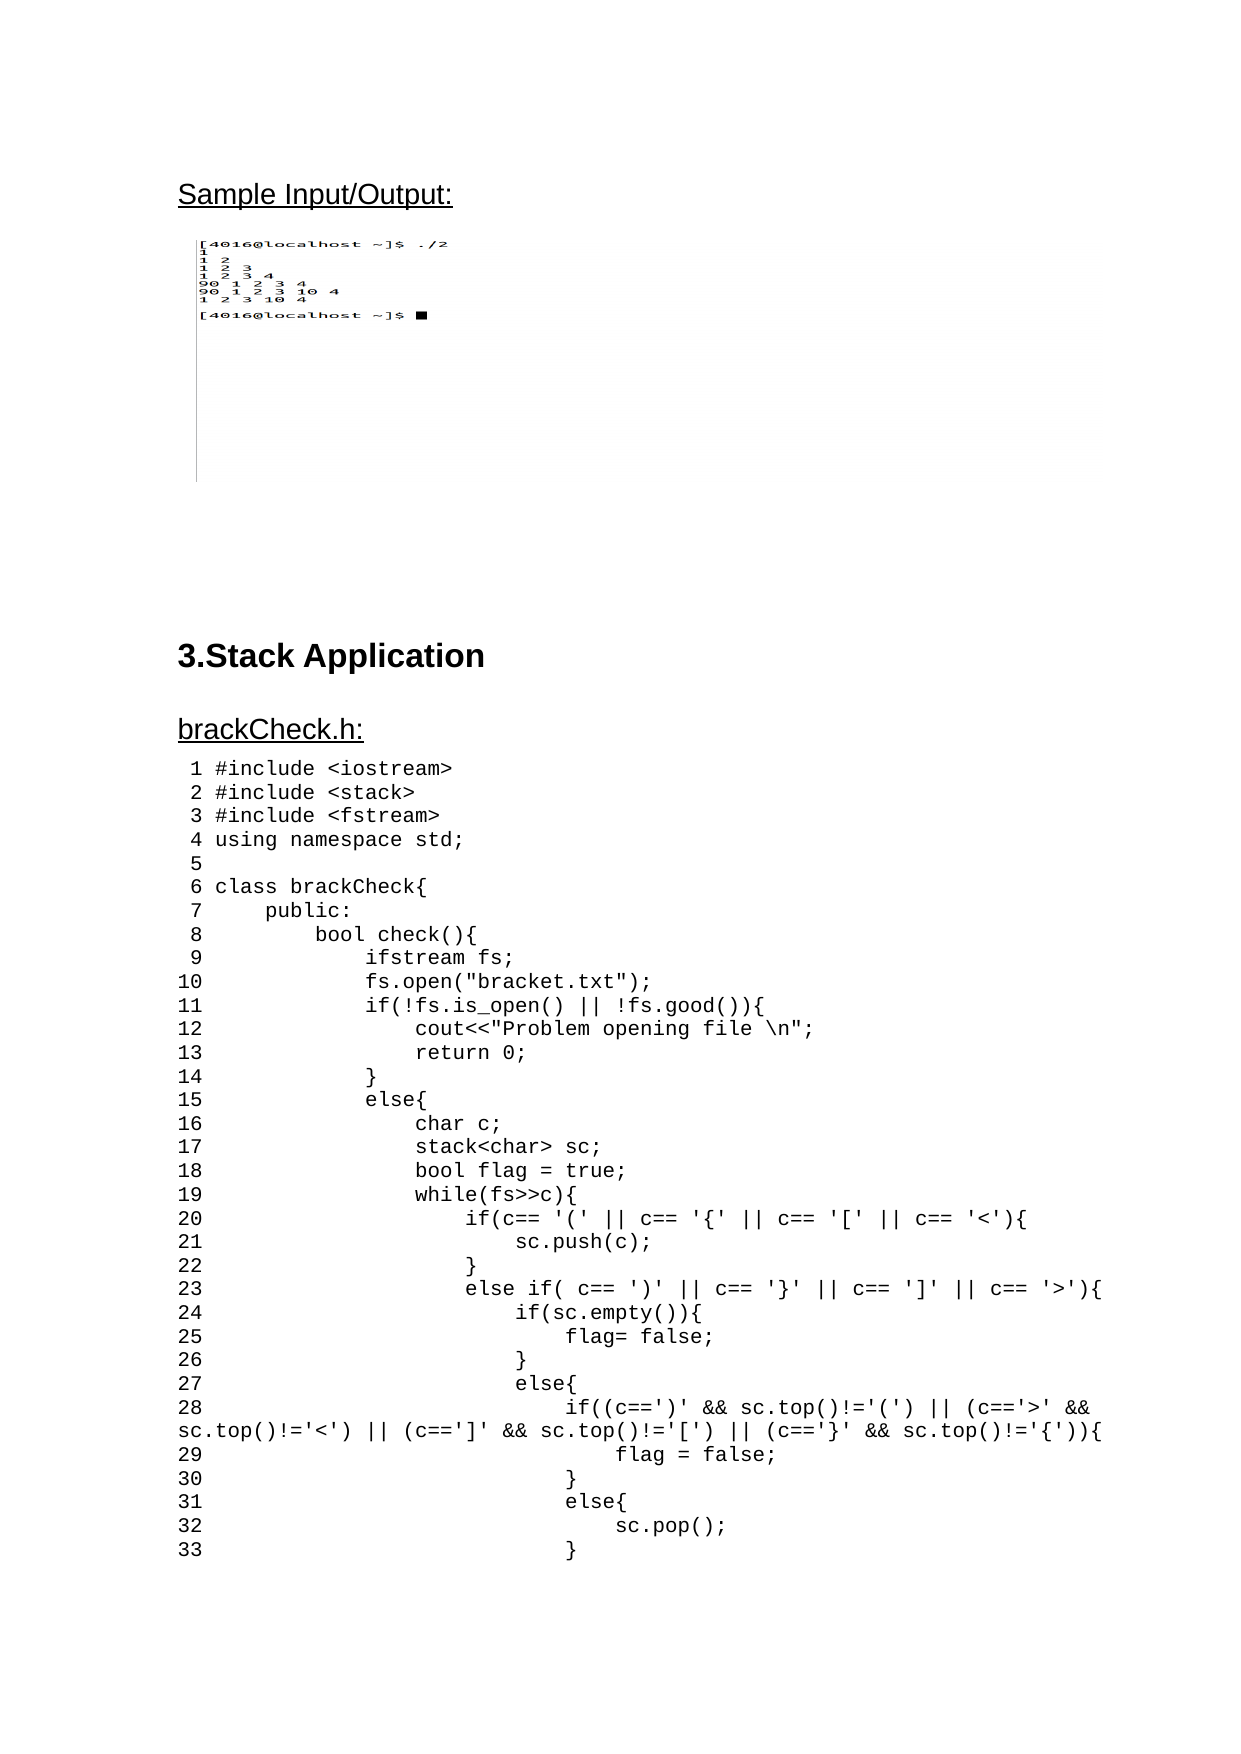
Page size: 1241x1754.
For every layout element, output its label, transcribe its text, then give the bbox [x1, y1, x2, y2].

text 25 flag= false; [177, 1326, 1122, 1349]
text 13 return 0; [177, 1042, 1122, 1066]
text 27 else{ [177, 1373, 1122, 1397]
text 10 fs.open("bracket.txt"); [177, 971, 1122, 995]
text 20 if(c== '(' || c== '{' || c== '[' || c== '<'){ [177, 1207, 1122, 1231]
text 28 if((c==')' && sc.top()!='(') || (c=='>' && sc.top()!='<') || (c==']' && sc.top()!='[') || (c=='}' && sc.top()!='{')){ [177, 1397, 1122, 1444]
text 30 } [177, 1468, 1122, 1491]
text 3 #include <fstream> [177, 806, 1122, 829]
subtitle brackCheck.h: [177, 712, 1122, 746]
text 7 public: [177, 900, 1122, 924]
text 2 #include <stack> [177, 782, 1122, 806]
subtitle Sample Input/Output: [177, 177, 1122, 211]
text 6 class brackCheck{ [177, 876, 1122, 900]
text 19 while(fs>>c){ [177, 1184, 1122, 1207]
text 17 stack<char> sc; [177, 1137, 1122, 1160]
text 15 else{ [177, 1089, 1122, 1113]
text 32 sc.pop(); [177, 1515, 1122, 1538]
text 9 ifstream fs; [177, 947, 1122, 971]
text 31 else{ [177, 1491, 1122, 1515]
text 16 char c; [177, 1113, 1122, 1137]
text 12 cout<<"Problem opening file \n"; [177, 1018, 1122, 1042]
subtitle 3.Stack Application [177, 636, 1122, 675]
text 1 #include <iostream> [177, 758, 1122, 782]
text 33 } [177, 1538, 1122, 1562]
text 26 } [177, 1349, 1122, 1373]
text 11 if(!fs.is_open() || !fs.good()){ [177, 995, 1122, 1018]
text 8 bool check(){ [177, 924, 1122, 947]
text 14 } [177, 1066, 1122, 1089]
text 4 using namespace std; [177, 829, 1122, 853]
text 18 bool flag = true; [177, 1160, 1122, 1184]
text 5 [177, 853, 1122, 876]
text 24 if(sc.empty()){ [177, 1302, 1122, 1326]
text 23 else if( c== ')' || c== '}' || c== ']' || c== '>'){ [177, 1278, 1122, 1302]
text 22 } [177, 1255, 1122, 1278]
text 29 flag = false; [177, 1444, 1122, 1468]
text 21 sc.push(c); [177, 1231, 1122, 1255]
